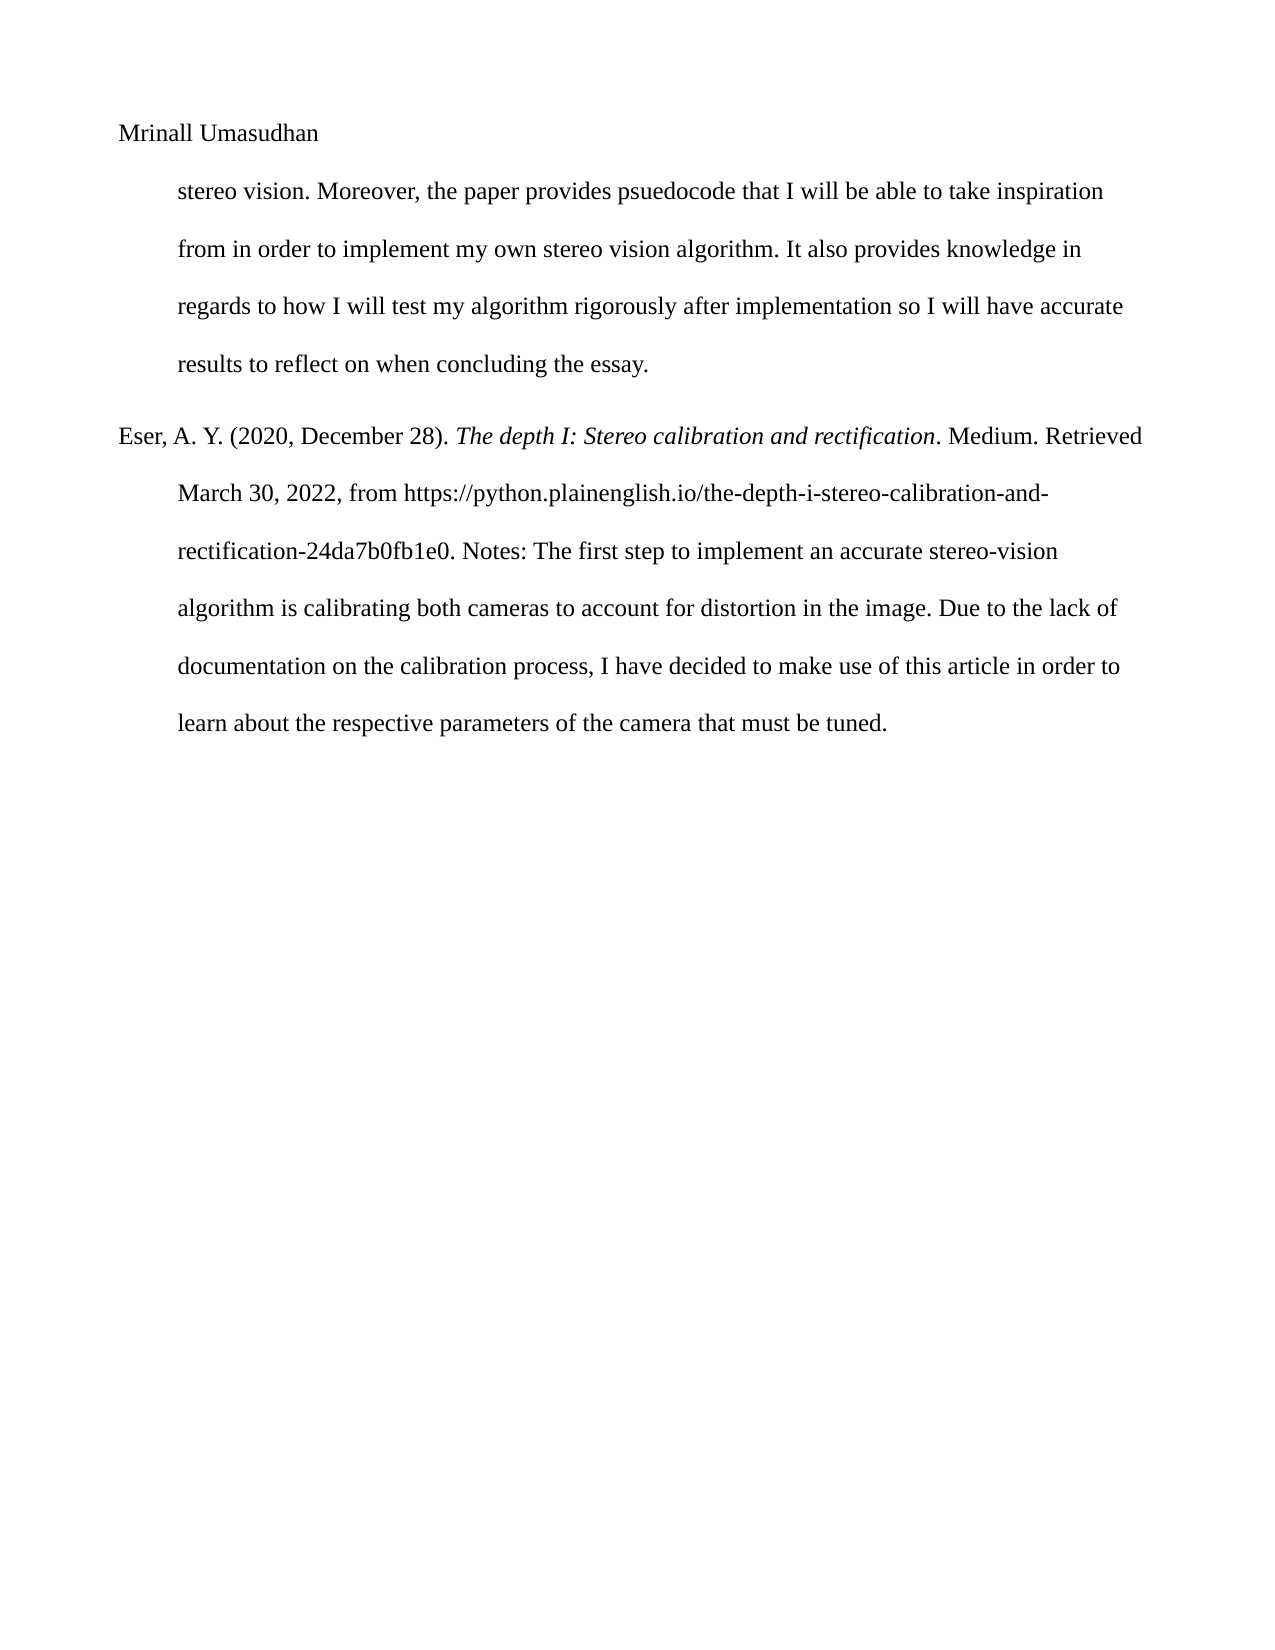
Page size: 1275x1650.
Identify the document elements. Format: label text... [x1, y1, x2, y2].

text stereo vision. Moreover, the paper provides psuedocode that I will be able to take inspiration from in order to implement my own stereo vision algorithm. It also provides knowledge in regards to how I will test my algorithm rigorously after implementation so I will have accurate results to reflect on when concluding the essay. [118, 176, 1157, 378]
text Eser, A. Y. (2020, December 28). The depth I: Stereo calibration and rectification. Medium. Retrieved March 30, 2022, from https://python.plainenglish.io/the-depth-i-stereo-calibration-and-rectification-24da7b0fb1e0. Notes: The first step to implement an accurate stereo-vision algorithm is calibrating both cameras to account for distortion in the image. Due to the lack of documentation on the calibration process, I have decided to make use of this article in order to learn about the respective parameters of the camera that must be tuned. [118, 421, 1157, 737]
